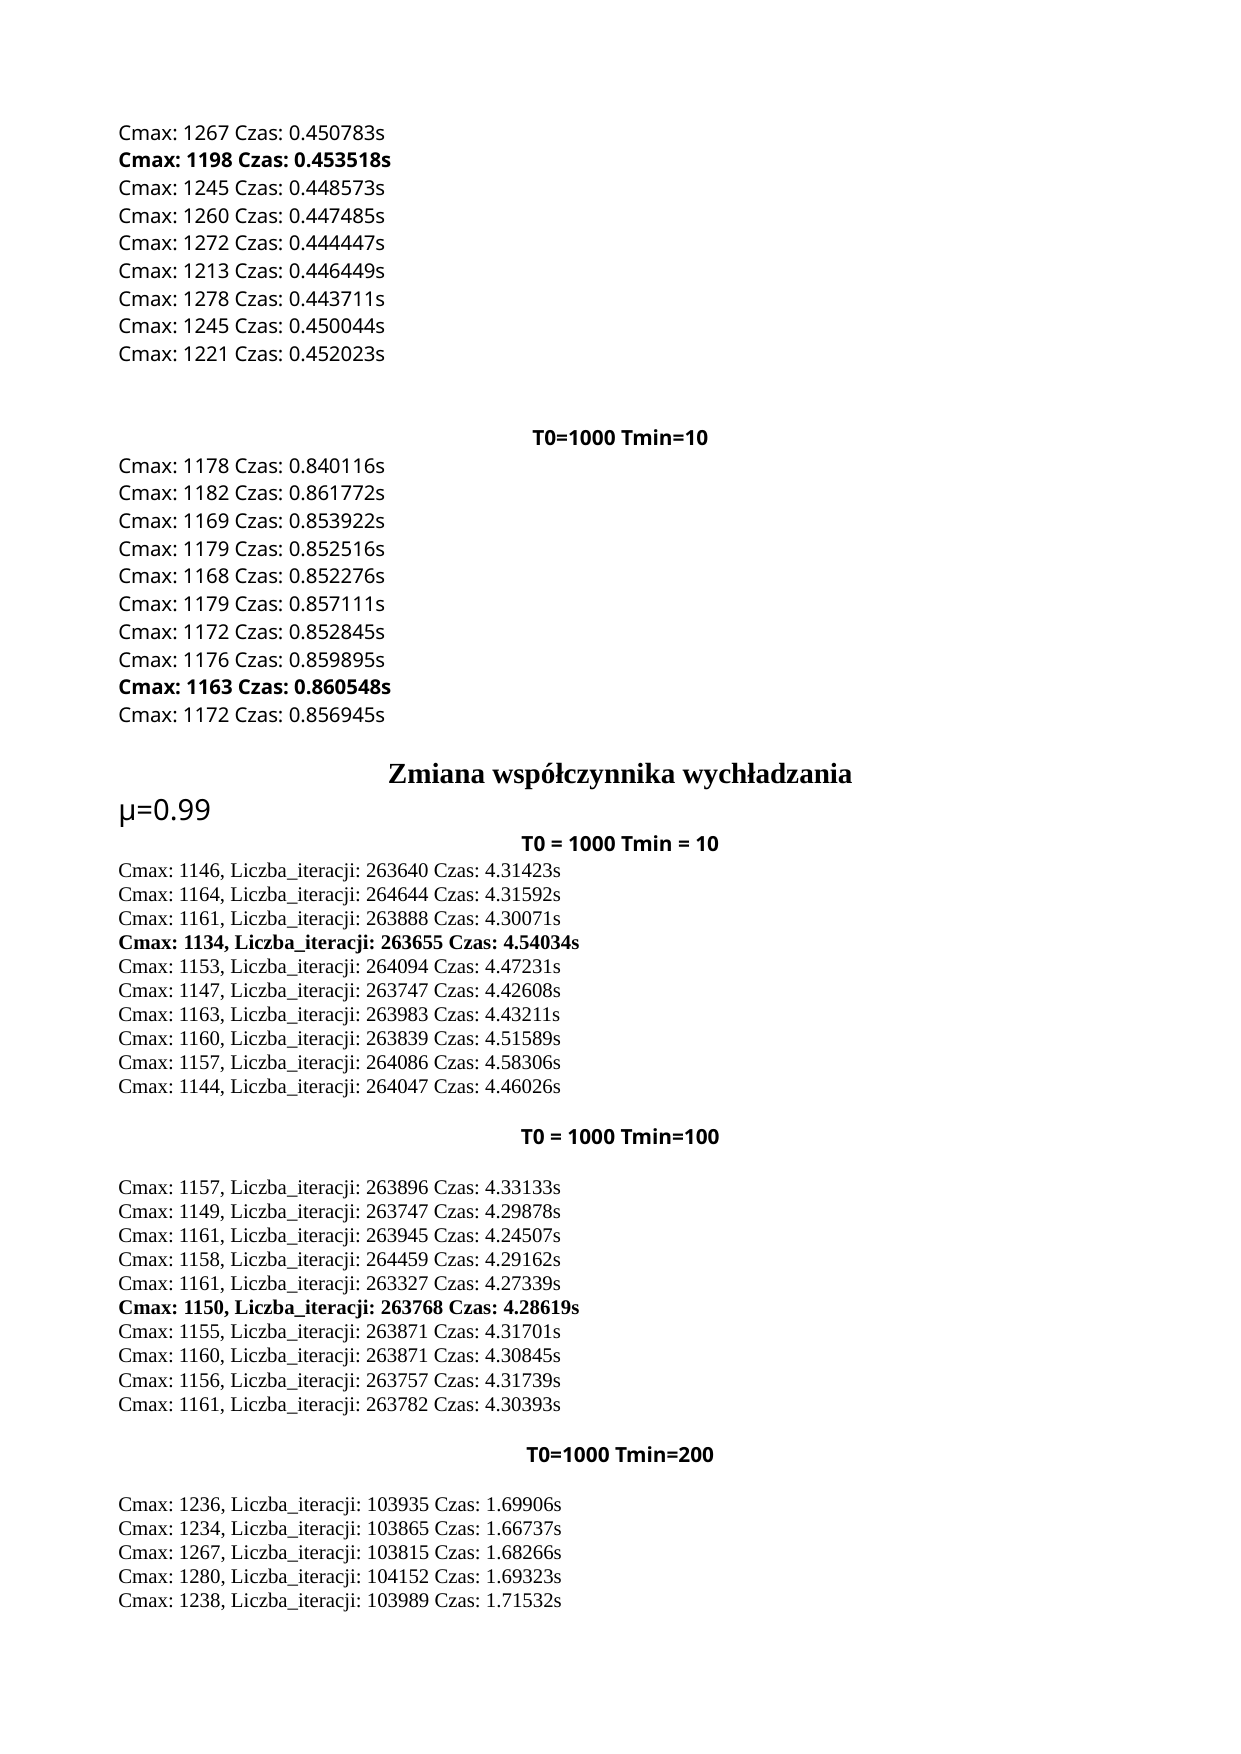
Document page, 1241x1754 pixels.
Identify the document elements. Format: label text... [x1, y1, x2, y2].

text Cmax: 1160, Liczba_iteracji: 263839 Czas: 4.51589s [118, 1026, 1122, 1050]
text Cmax: 1168 Czas: 0.852276s [118, 562, 1122, 590]
text T0=1000 Tmin=200 [118, 1440, 1122, 1468]
text μ=0.99 [118, 790, 1122, 829]
text Cmax: 1260 Czas: 0.447485s [118, 201, 1122, 229]
text Cmax: 1134, Liczba_iteracji: 263655 Czas: 4.54034s [118, 930, 1122, 954]
text Cmax: 1153, Liczba_iteracji: 264094 Czas: 4.47231s [118, 954, 1122, 978]
text Cmax: 1179 Czas: 0.857111s [118, 590, 1122, 618]
text Cmax: 1146, Liczba_iteracji: 263640 Czas: 4.31423s [118, 858, 1122, 882]
text Cmax: 1182 Czas: 0.861772s [118, 479, 1122, 507]
text Cmax: 1221 Czas: 0.452023s [118, 340, 1122, 367]
text Cmax: 1163, Liczba_iteracji: 263983 Czas: 4.43211s [118, 1002, 1122, 1026]
text Cmax: 1161, Liczba_iteracji: 263327 Czas: 4.27339s [118, 1271, 1122, 1295]
text Zmiana współczynnika wychładzania [118, 756, 1122, 790]
text T0=1000 Tmin=10 [118, 423, 1122, 451]
text Cmax: 1176 Czas: 0.859895s [118, 645, 1122, 673]
text Cmax: 1149, Liczba_iteracji: 263747 Czas: 4.29878s [118, 1199, 1122, 1223]
text Cmax: 1150, Liczba_iteracji: 263768 Czas: 4.28619s [118, 1295, 1122, 1319]
text Cmax: 1161, Liczba_iteracji: 263888 Czas: 4.30071s [118, 906, 1122, 930]
text Cmax: 1172 Czas: 0.852845s [118, 618, 1122, 645]
text Cmax: 1169 Czas: 0.853922s [118, 507, 1122, 534]
text Cmax: 1280, Liczba_iteracji: 104152 Czas: 1.69323s [118, 1564, 1122, 1588]
text Cmax: 1267, Liczba_iteracji: 103815 Czas: 1.68266s [118, 1540, 1122, 1564]
text Cmax: 1155, Liczba_iteracji: 263871 Czas: 4.31701s [118, 1319, 1122, 1343]
text Cmax: 1161, Liczba_iteracji: 263782 Czas: 4.30393s [118, 1392, 1122, 1416]
text Cmax: 1158, Liczba_iteracji: 264459 Czas: 4.29162s [118, 1247, 1122, 1271]
text Cmax: 1179 Czas: 0.852516s [118, 534, 1122, 562]
text Cmax: 1161, Liczba_iteracji: 263945 Czas: 4.24507s [118, 1223, 1122, 1247]
text Cmax: 1178 Czas: 0.840116s [118, 451, 1122, 479]
text Cmax: 1245 Czas: 0.448573s [118, 173, 1122, 201]
text Cmax: 1172 Czas: 0.856945s [118, 701, 1122, 728]
text Cmax: 1272 Czas: 0.444447s [118, 229, 1122, 257]
text Cmax: 1213 Czas: 0.446449s [118, 257, 1122, 284]
text Cmax: 1245 Czas: 0.450044s [118, 312, 1122, 340]
text Cmax: 1234, Liczba_iteracji: 103865 Czas: 1.66737s [118, 1516, 1122, 1540]
text Cmax: 1267 Czas: 0.450783s [118, 118, 1122, 146]
text T0 = 1000 Tmin=100 [118, 1122, 1122, 1151]
text Cmax: 1164, Liczba_iteracji: 264644 Czas: 4.31592s [118, 882, 1122, 906]
text Cmax: 1144, Liczba_iteracji: 264047 Czas: 4.46026s [118, 1074, 1122, 1098]
text Cmax: 1238, Liczba_iteracji: 103989 Czas: 1.71532s [118, 1588, 1122, 1612]
text Cmax: 1156, Liczba_iteracji: 263757 Czas: 4.31739s [118, 1367, 1122, 1392]
text Cmax: 1157, Liczba_iteracji: 264086 Czas: 4.58306s [118, 1050, 1122, 1074]
text Cmax: 1147, Liczba_iteracji: 263747 Czas: 4.42608s [118, 978, 1122, 1002]
text Cmax: 1198 Czas: 0.453518s [118, 146, 1122, 173]
text Cmax: 1278 Czas: 0.443711s [118, 284, 1122, 312]
text Cmax: 1163 Czas: 0.860548s [118, 673, 1122, 701]
text Cmax: 1157, Liczba_iteracji: 263896 Czas: 4.33133s [118, 1175, 1122, 1199]
text T0 = 1000 Tmin = 10 [118, 829, 1122, 858]
text Cmax: 1160, Liczba_iteracji: 263871 Czas: 4.30845s [118, 1343, 1122, 1367]
text Cmax: 1236, Liczba_iteracji: 103935 Czas: 1.69906s [118, 1492, 1122, 1516]
